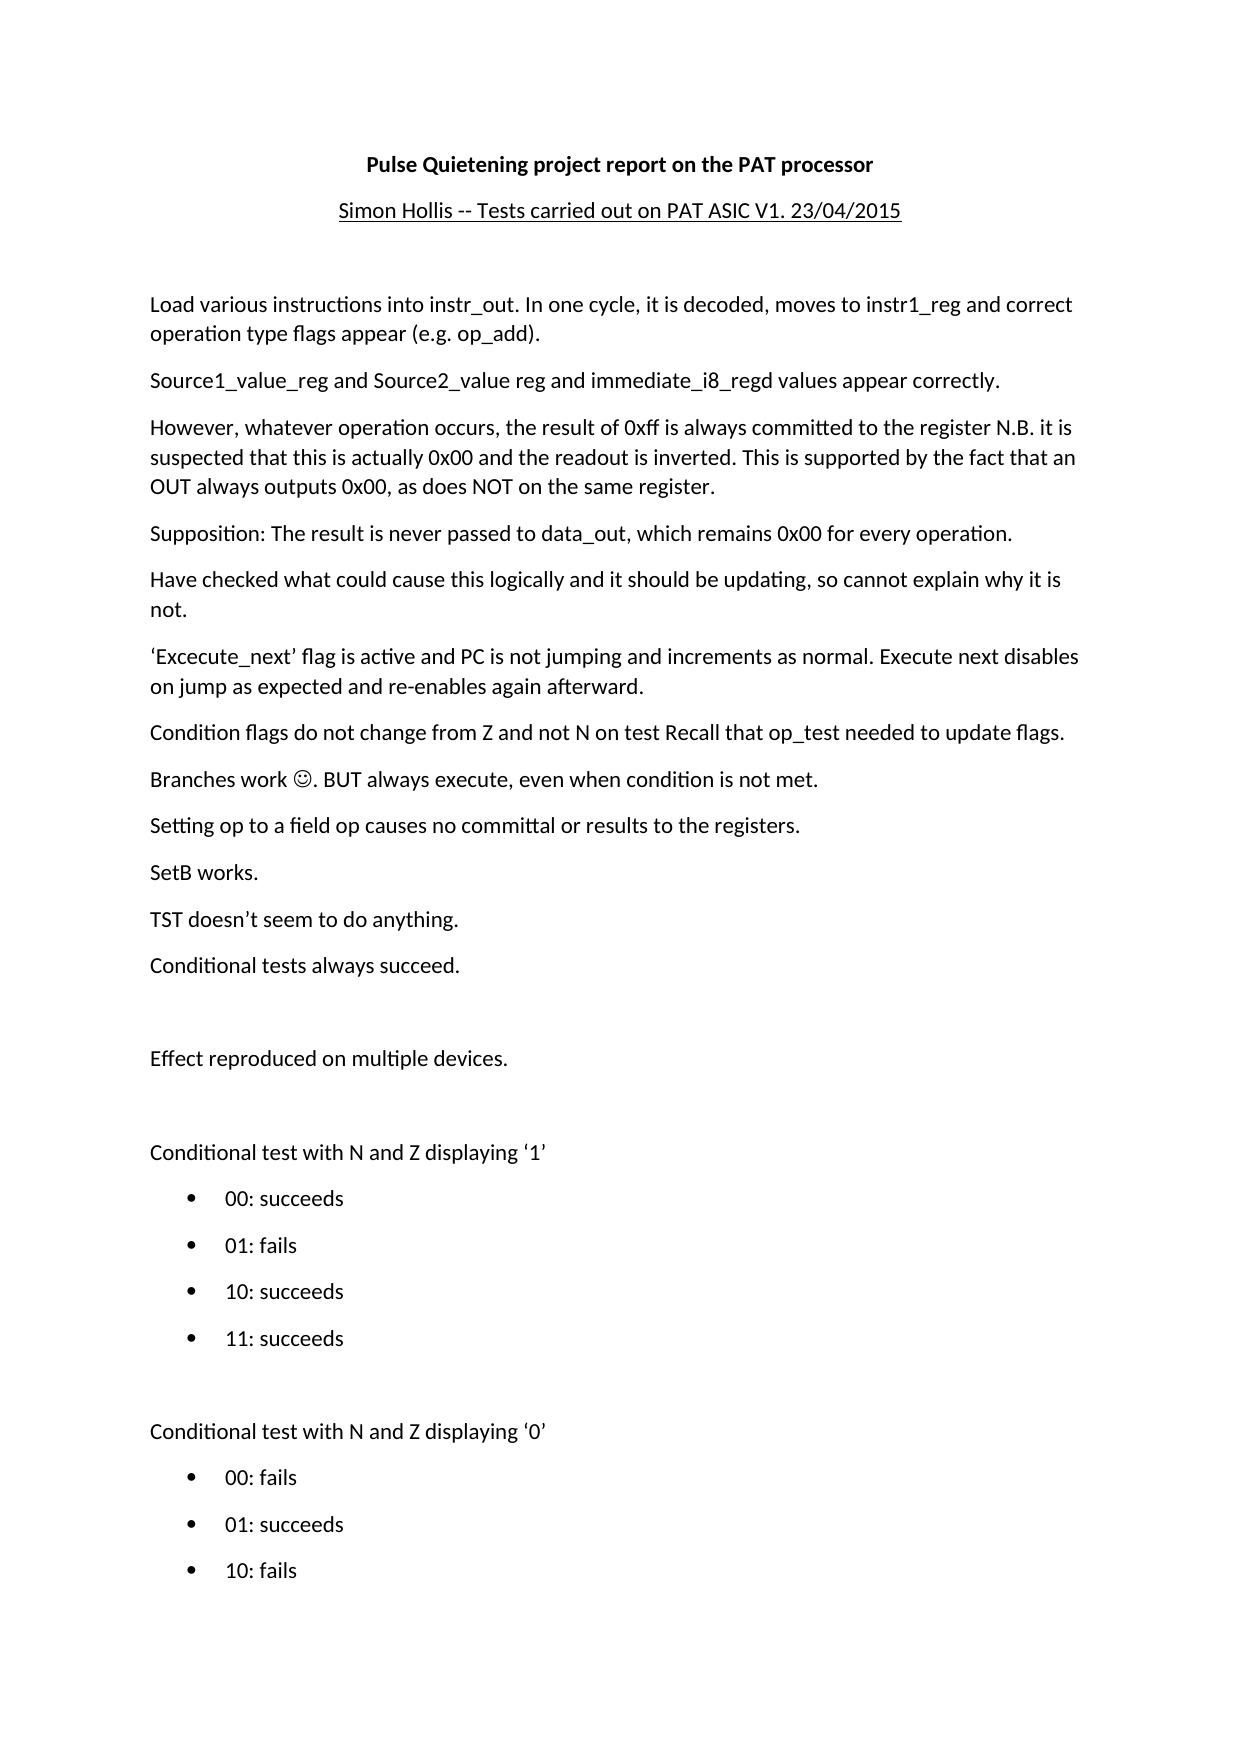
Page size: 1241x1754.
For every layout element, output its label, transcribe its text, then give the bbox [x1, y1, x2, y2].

text However, whatever operation occurs, the result of 0xff is always committed to the register N.B. it is suspected that this is actually 0x00 and the readout is inverted. This is supported by the fact that an OUT always outputs 0x00, as does NOT on the same register. [150, 413, 1090, 501]
list 10: succeeds [187, 1277, 1090, 1305]
text Condition flags do not change from Z and not N on test Recall that op_test needed to update flags. [150, 718, 1090, 747]
list 00: fails [187, 1463, 1090, 1492]
text Conditional test with N and Z displaying ‘0’ [150, 1417, 1090, 1445]
text Pulse Quietening project report on the PAT processor [150, 150, 1090, 178]
text Load various instructions into instr_out. In one cycle, it is decoded, moves to instr1_reg and correct operation type flags appear (e.g. op_add). [150, 290, 1090, 348]
text Conditional tests always succeed. [150, 951, 1090, 979]
list 11: succeeds [187, 1324, 1090, 1352]
text TST doesn’t seem to do anything. [150, 905, 1090, 933]
text Supposition: The result is never passed to data_out, which remains 0x00 for every operation. [150, 519, 1090, 547]
list 01: succeeds [187, 1510, 1090, 1538]
text ‘Excecute_next’ flag is active and PC is not jumping and increments as normal. Execute next disables on jump as expected and re-enables again afterward. [150, 642, 1090, 700]
list 00: succeeds [187, 1184, 1090, 1212]
text Branches work . BUT always execute, even when condition is not met. [150, 765, 1090, 793]
text Setting op to a field op causes no committal or results to the registers. [150, 812, 1090, 840]
text Conditional test with N and Z displaying ‘1’ [150, 1138, 1090, 1166]
text Effect reproduced on multiple devices. [150, 1044, 1090, 1072]
text Have checked what could cause this logically and it should be updating, so cannot explain why it is not. [150, 566, 1090, 623]
list 10: fails [187, 1557, 1090, 1585]
text SetB works. [150, 858, 1090, 886]
text Source1_value_reg and Source2_value reg and immediate_i8_regd values appear correctly. [150, 366, 1090, 394]
list 01: fails [187, 1231, 1090, 1259]
text Simon Hollis -- Tests carried out on PAT ASIC V1. 23/04/2015 [150, 197, 1090, 224]
